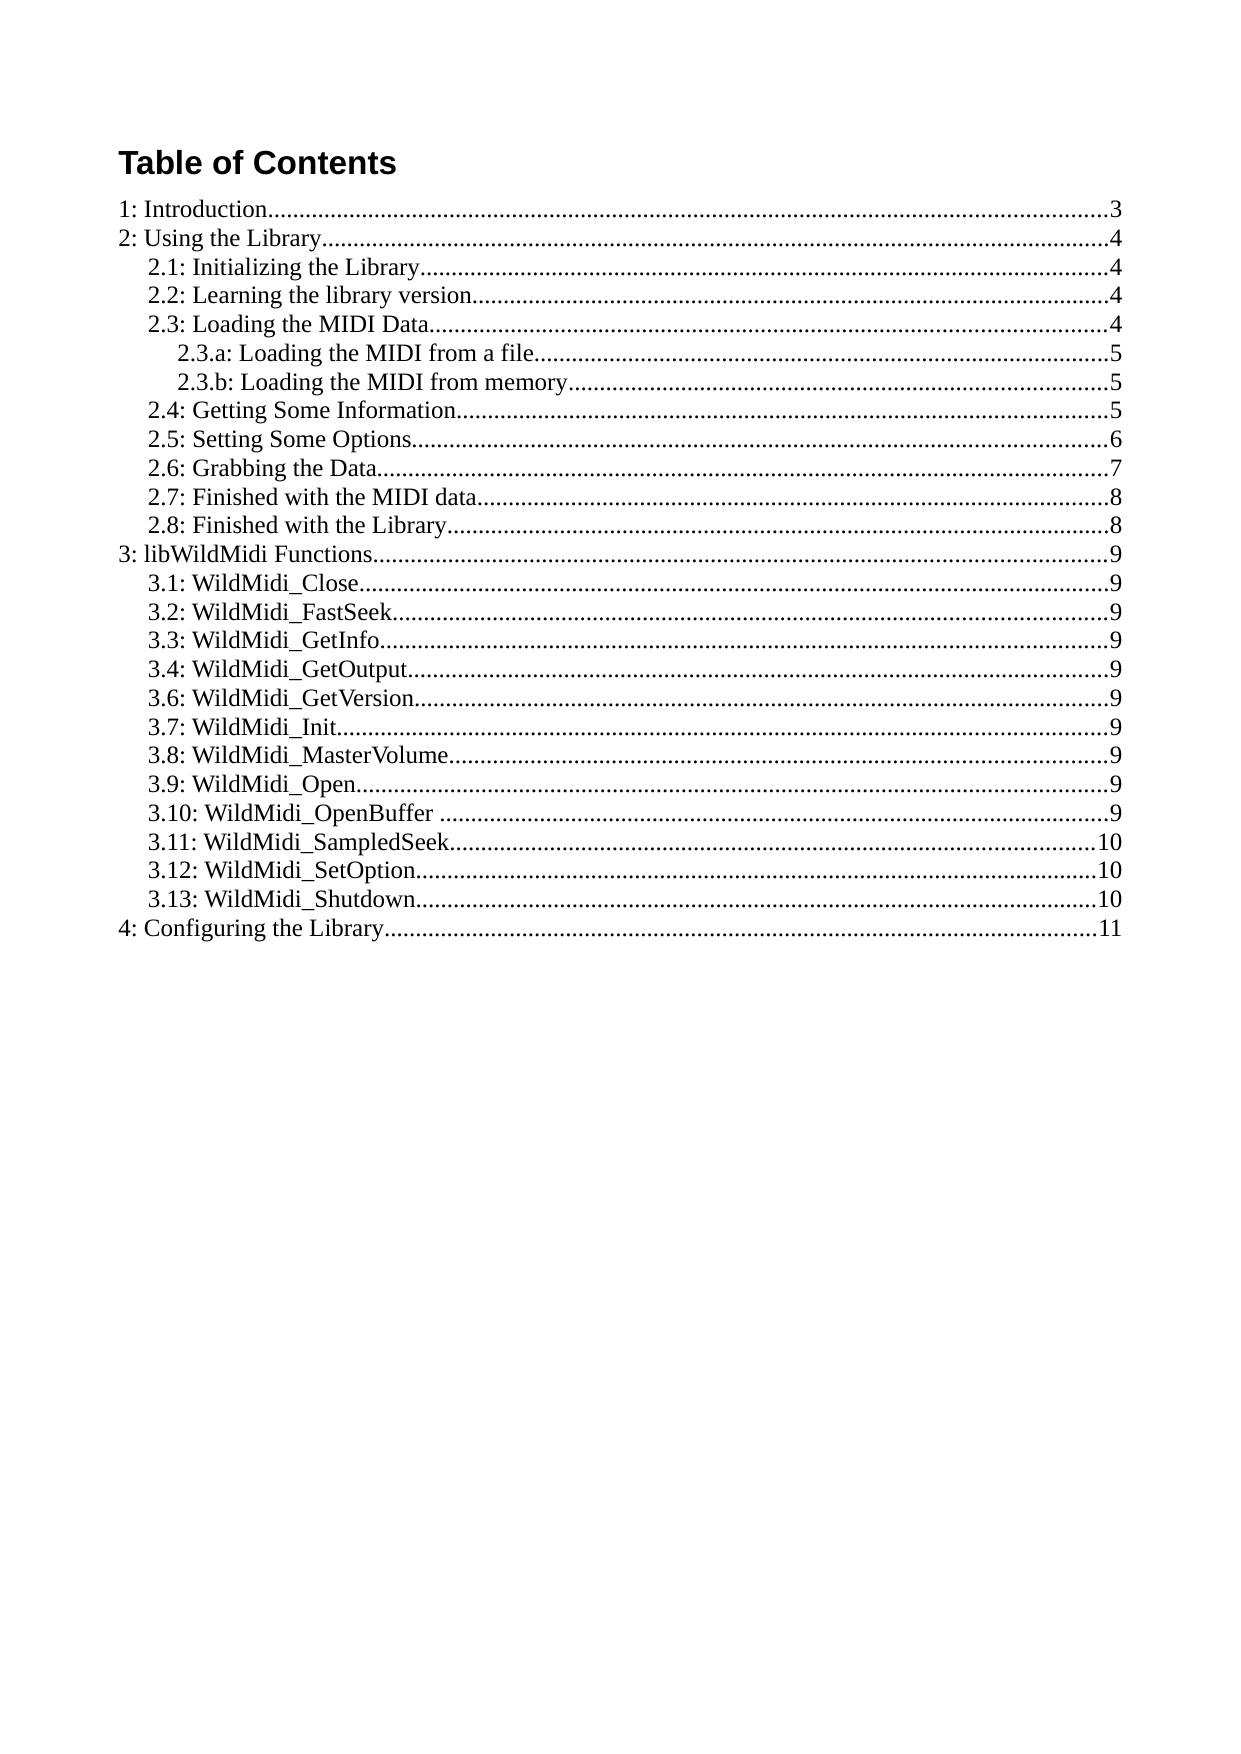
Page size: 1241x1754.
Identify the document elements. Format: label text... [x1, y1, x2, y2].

text 3.12: WildMidi_SetOption 10 [148, 855, 1122, 884]
text 2.7: Finished with the MIDI data 8 [148, 482, 1122, 510]
text 2.6: Grabbing the Data 7 [148, 453, 1122, 482]
text 2: Using the Library 4 [118, 223, 1122, 252]
text 2.1: Initializing the Library 4 [148, 252, 1122, 280]
text 3.4: WildMidi_GetOutput 9 [148, 654, 1122, 683]
text 3.6: WildMidi_GetVersion 9 [148, 683, 1122, 712]
text 1: Introduction 3 [118, 194, 1122, 223]
text 3.2: WildMidi_FastSeek 9 [148, 597, 1122, 625]
text 3.9: WildMidi_Open 9 [148, 769, 1122, 798]
text 2.5: Setting Some Options 6 [148, 424, 1122, 453]
text 2.2: Learning the library version 4 [148, 280, 1122, 309]
text 2.3.a: Loading the MIDI from a file 5 [177, 338, 1122, 367]
text 4: Configuring the Library 11 [118, 913, 1122, 942]
text 3.1: WildMidi_Close 9 [148, 568, 1122, 597]
text 2.3: Loading the MIDI Data 4 [148, 309, 1122, 338]
text 3.11: WildMidi_SampledSeek 10 [148, 827, 1122, 855]
text 3.8: WildMidi_MasterVolume 9 [148, 740, 1122, 769]
text 3.7: WildMidi_Init 9 [148, 712, 1122, 740]
text 3.3: WildMidi_GetInfo 9 [148, 625, 1122, 654]
text 2.8: Finished with the Library 8 [148, 510, 1122, 539]
text 2.3.b: Loading the MIDI from memory 5 [177, 367, 1122, 395]
text 3.13: WildMidi_Shutdown 10 [148, 884, 1122, 913]
text 3: libWildMidi Functions 9 [118, 539, 1122, 568]
text 2.4: Getting Some Information 5 [148, 395, 1122, 424]
subtitle Table of Contents [118, 143, 1122, 182]
text 3.10: WildMidi_OpenBuffer 9 [148, 798, 1122, 827]
